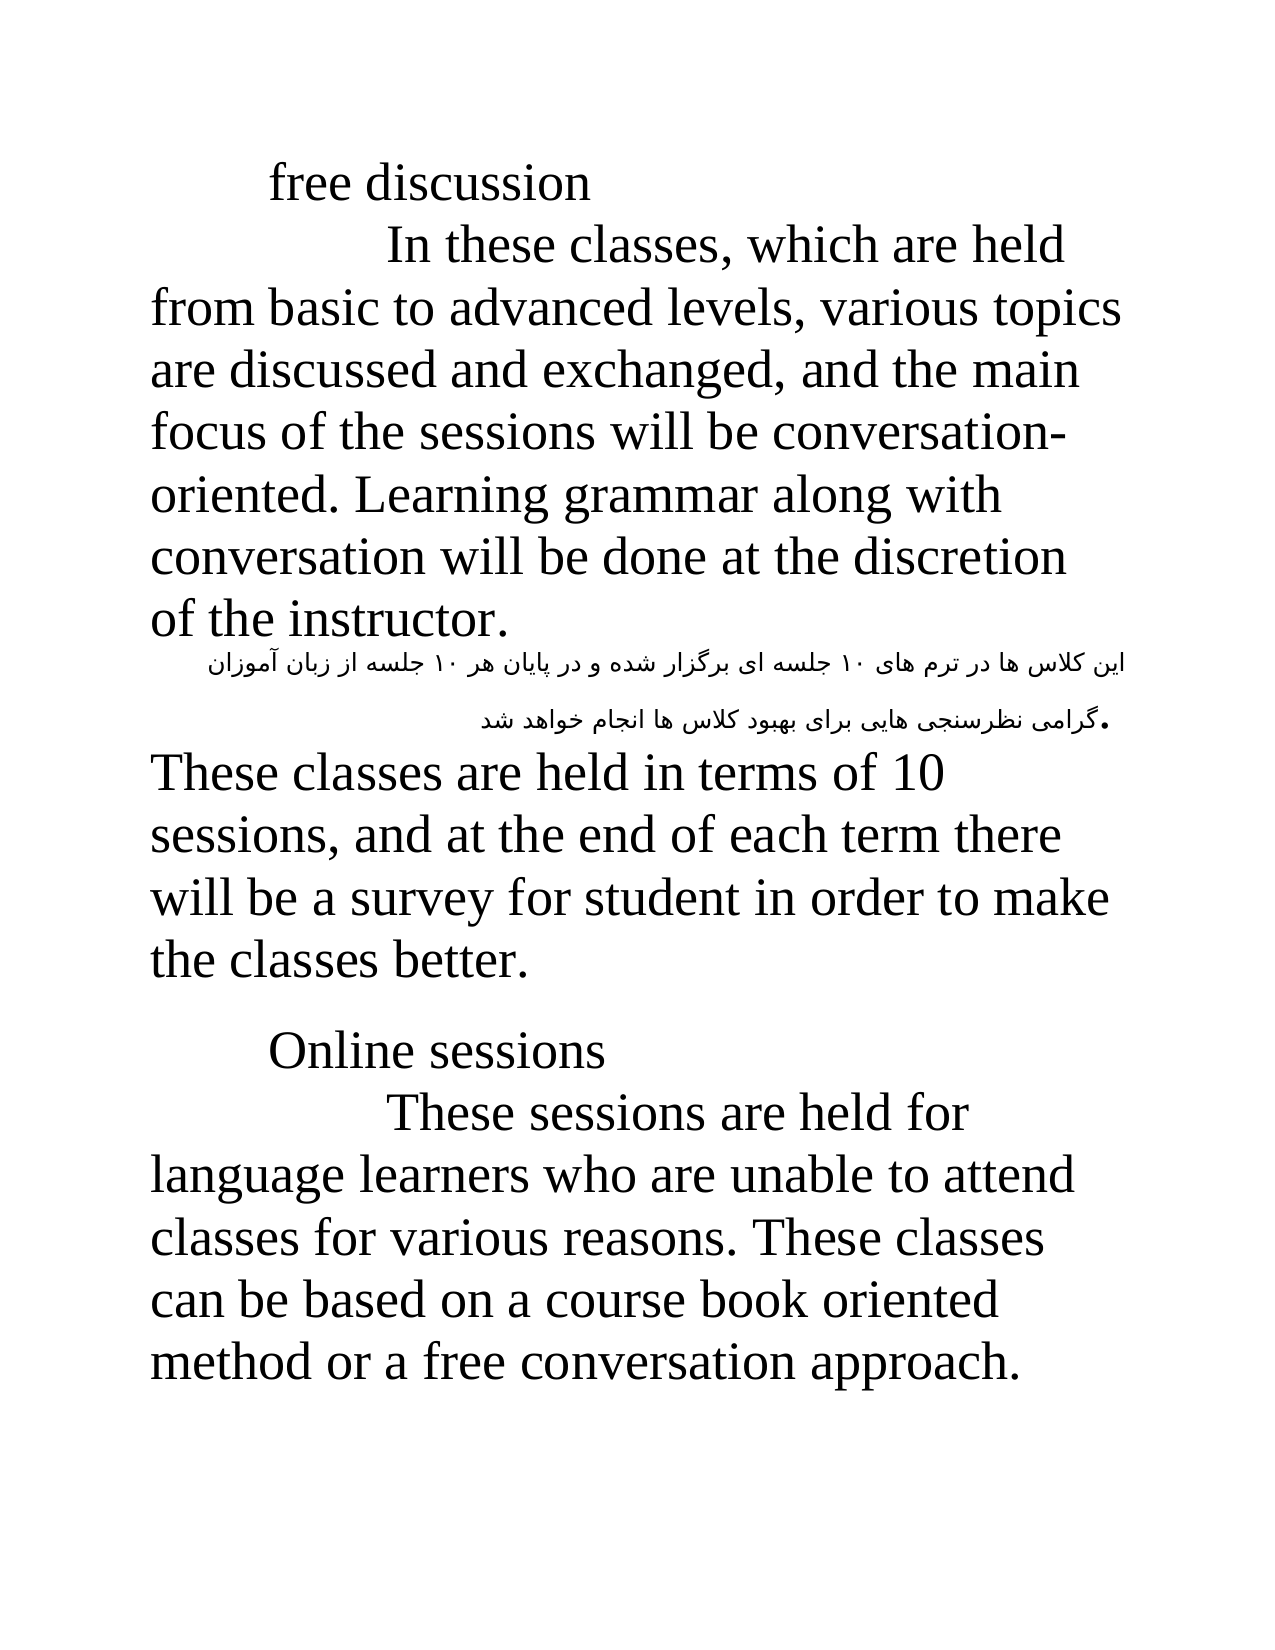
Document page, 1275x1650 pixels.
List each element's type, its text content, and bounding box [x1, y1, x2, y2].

text این کلاس ها در ترم های ۱۰ جلسه ای برگزار شده و در پایان هر ۱۰ جلسه از زبان آموزان گرامی نظرسنجی هایی برای بهبود کلاس ها انجام خواهد شد. [150, 648, 1125, 740]
text These classes are held in terms of 10 sessions, and at the end of each term there will be a survey for student in order to make the classes better. [150, 740, 1125, 989]
text In these classes, which are held from basic to advanced levels, various topics are discussed and exchanged, and the main focus of the sessions will be conversation-oriented. Learning grammar along with conversation will be done at the discretion of the instructor. [150, 212, 1125, 648]
text free discussion [150, 150, 1125, 212]
text Online sessions [150, 1018, 1125, 1080]
text These sessions are held for language learners who are unable to attend classes for various reasons. These classes can be based on a course book oriented method or a free conversation approach. [150, 1080, 1125, 1391]
